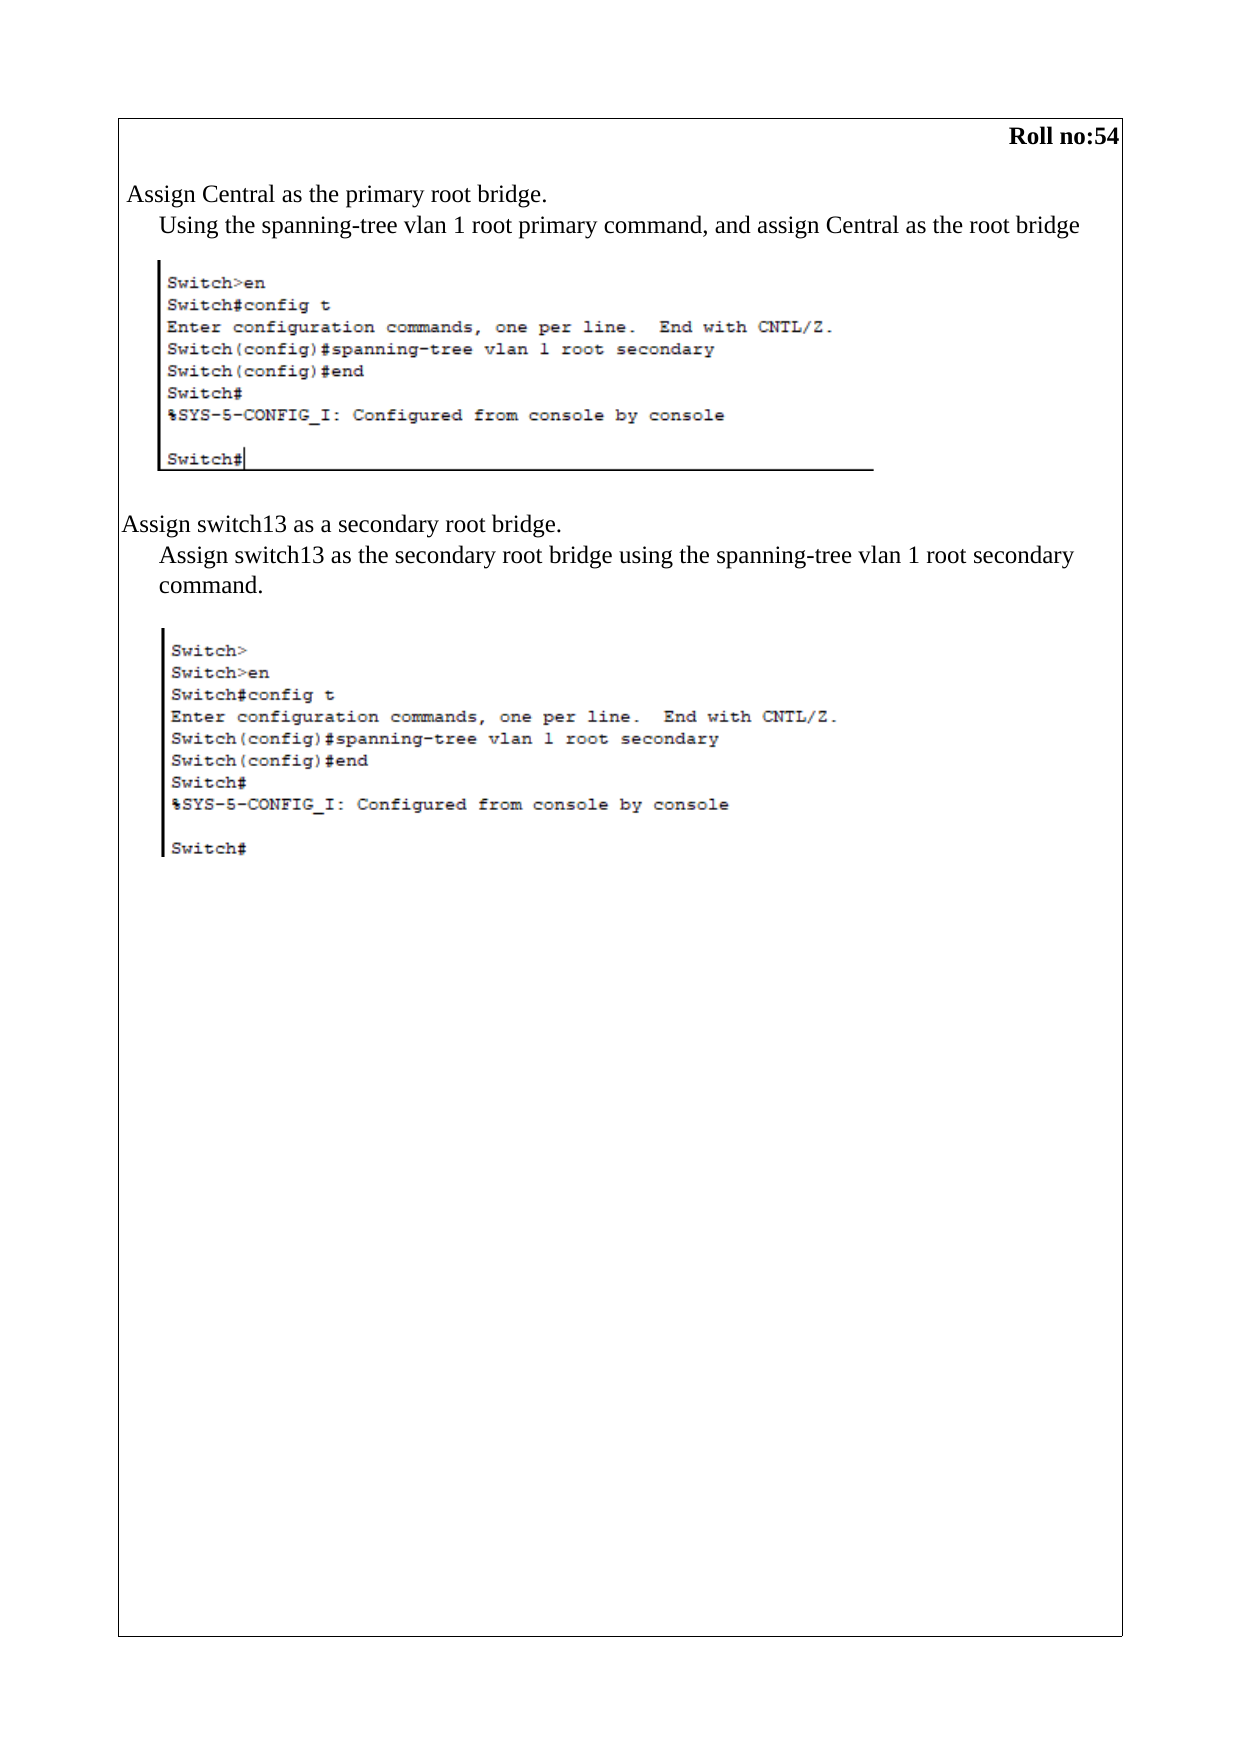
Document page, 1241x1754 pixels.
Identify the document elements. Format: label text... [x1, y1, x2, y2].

text Assign switch13 as a secondary root bridge. [121, 509, 1119, 538]
list Assign switch13 as the secondary root bridge using the spanning-tree vlan 1 root secondary command. [159, 540, 1119, 599]
text Assign Central as the primary root bridge. [121, 179, 1119, 208]
list Using the spanning-tree vlan 1 root primary command, and assign Central as the root bridge [159, 210, 1119, 239]
picture [157, 628, 866, 857]
picture [153, 260, 874, 471]
